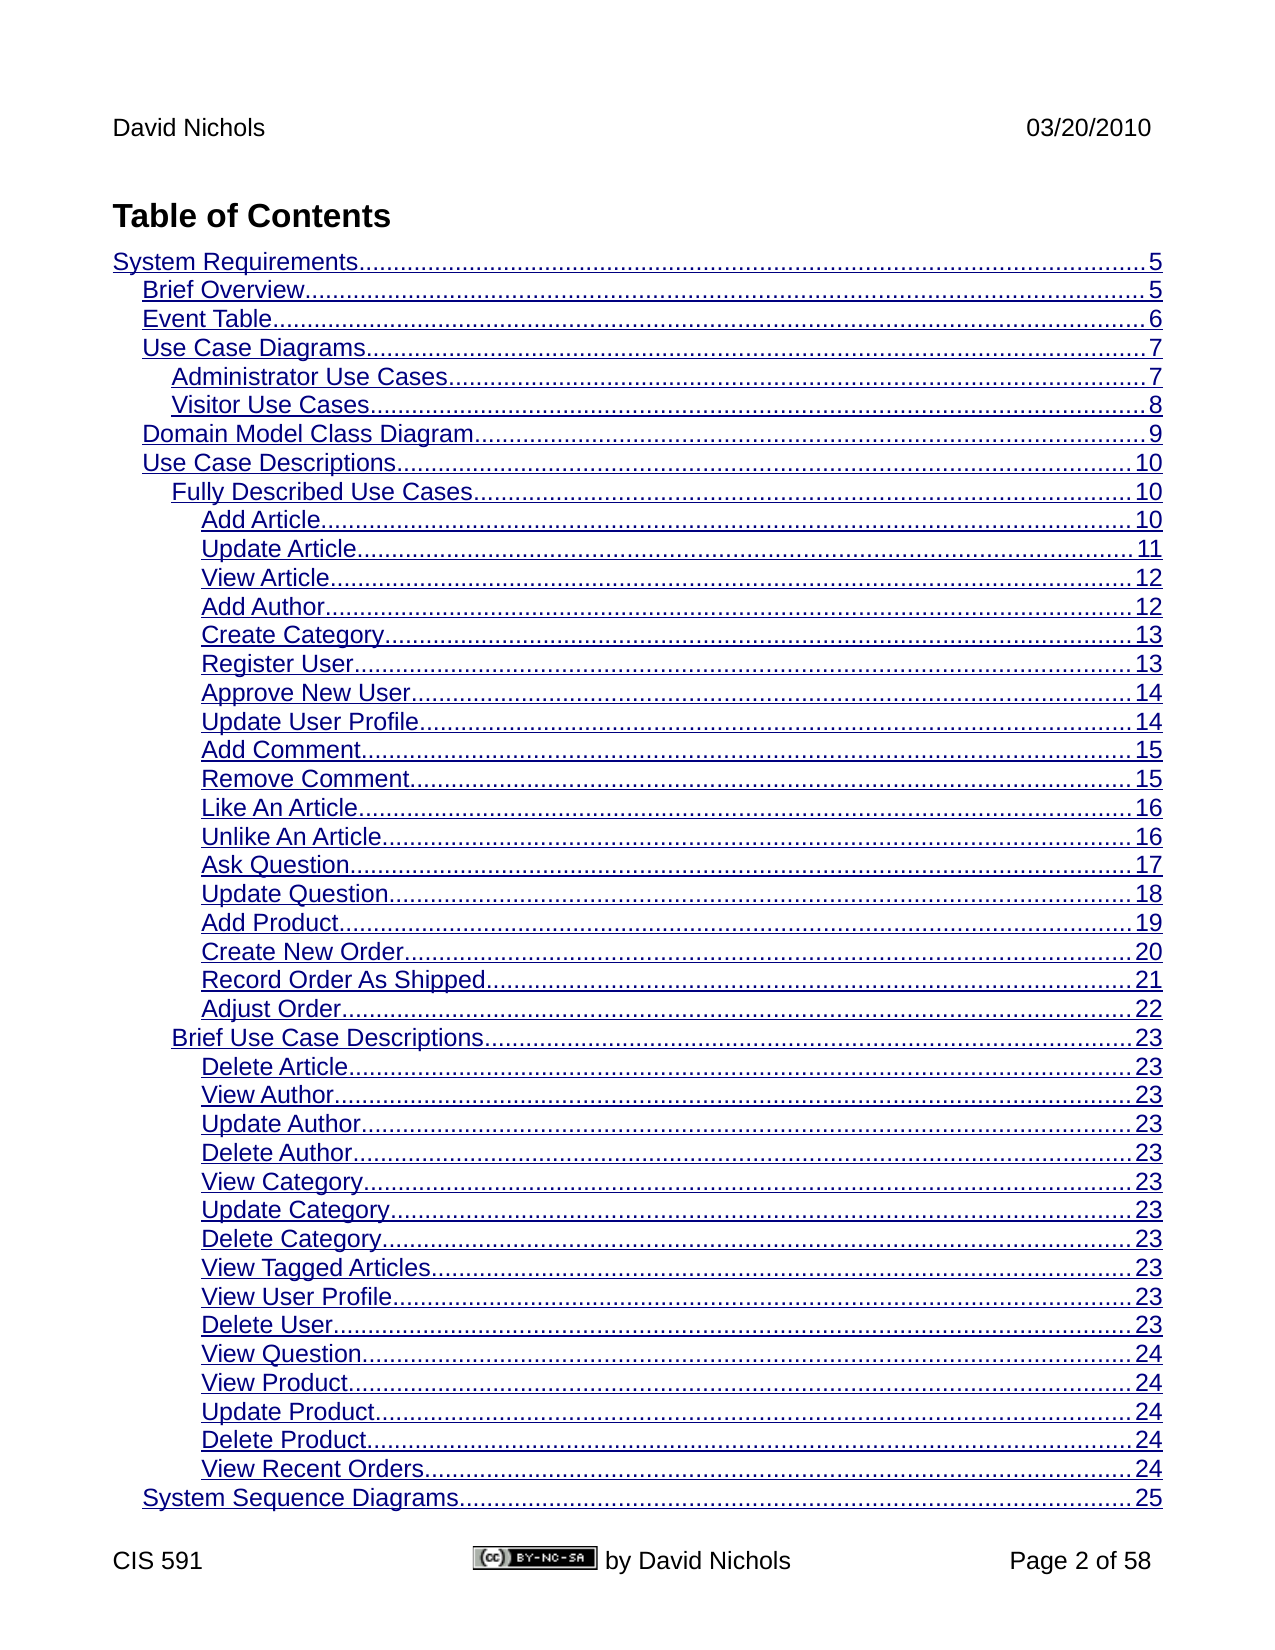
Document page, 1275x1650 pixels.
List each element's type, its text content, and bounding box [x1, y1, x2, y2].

text Add Author 12 [201, 592, 1162, 617]
text Update Author 23 [201, 1109, 1162, 1134]
text Add Article 10 [201, 505, 1162, 530]
text Domain Model Class Diagram 9 [142, 419, 1162, 444]
text View User Profile 23 [201, 1282, 1162, 1307]
text View Product 24 [201, 1368, 1162, 1393]
picture [472, 1546, 598, 1570]
text Approve New User 14 [201, 678, 1162, 703]
text Adjust Order 22 [201, 994, 1162, 1019]
text Event Table 6 [142, 304, 1162, 329]
text View Tagged Articles 23 [201, 1253, 1162, 1278]
text Record Order As Shipped 21 [201, 965, 1162, 990]
text Delete Author 23 [201, 1138, 1162, 1163]
text Register User 13 [201, 649, 1162, 674]
text Administrator Use Cases 7 [171, 362, 1162, 387]
text Delete User 23 [201, 1310, 1162, 1335]
text View Category 23 [201, 1167, 1162, 1192]
text Create Category 13 [201, 620, 1162, 645]
text Add Product 19 [201, 908, 1162, 933]
text Remove Comment 15 [201, 764, 1162, 789]
text Add Comment 15 [201, 735, 1162, 760]
text View Article 12 [201, 563, 1162, 588]
text Like An Article 16 [201, 793, 1162, 818]
text Use Case Descriptions 10 [142, 448, 1162, 473]
text View Recent Orders 24 [201, 1454, 1162, 1479]
text Create New Order 20 [201, 937, 1162, 962]
text Update Question 18 [201, 879, 1162, 904]
subtitle Table of Contents [112, 196, 1162, 234]
text View Question 24 [201, 1339, 1162, 1364]
text Update Category 23 [201, 1195, 1162, 1220]
text Ask Question 17 [201, 850, 1162, 875]
text Brief Overview 5 [142, 275, 1162, 300]
text Fully Described Use Cases 10 [171, 477, 1162, 502]
text System Requirements 5 [112, 247, 1162, 272]
text Update User Profile 14 [201, 707, 1162, 732]
text Brief Use Case Descriptions 23 [171, 1023, 1162, 1048]
text Delete Article 23 [201, 1052, 1162, 1077]
text Update Product 24 [201, 1397, 1162, 1422]
text Delete Category 23 [201, 1224, 1162, 1249]
text System Sequence Diagrams 25 [142, 1483, 1162, 1508]
text Visitor Use Cases 8 [171, 390, 1162, 415]
text Delete Product 24 [201, 1425, 1162, 1450]
text Update Article 11 [201, 534, 1162, 559]
text Use Case Diagrams 7 [142, 333, 1162, 358]
text Unlike An Article 16 [201, 822, 1162, 847]
text View Author 23 [201, 1080, 1162, 1105]
